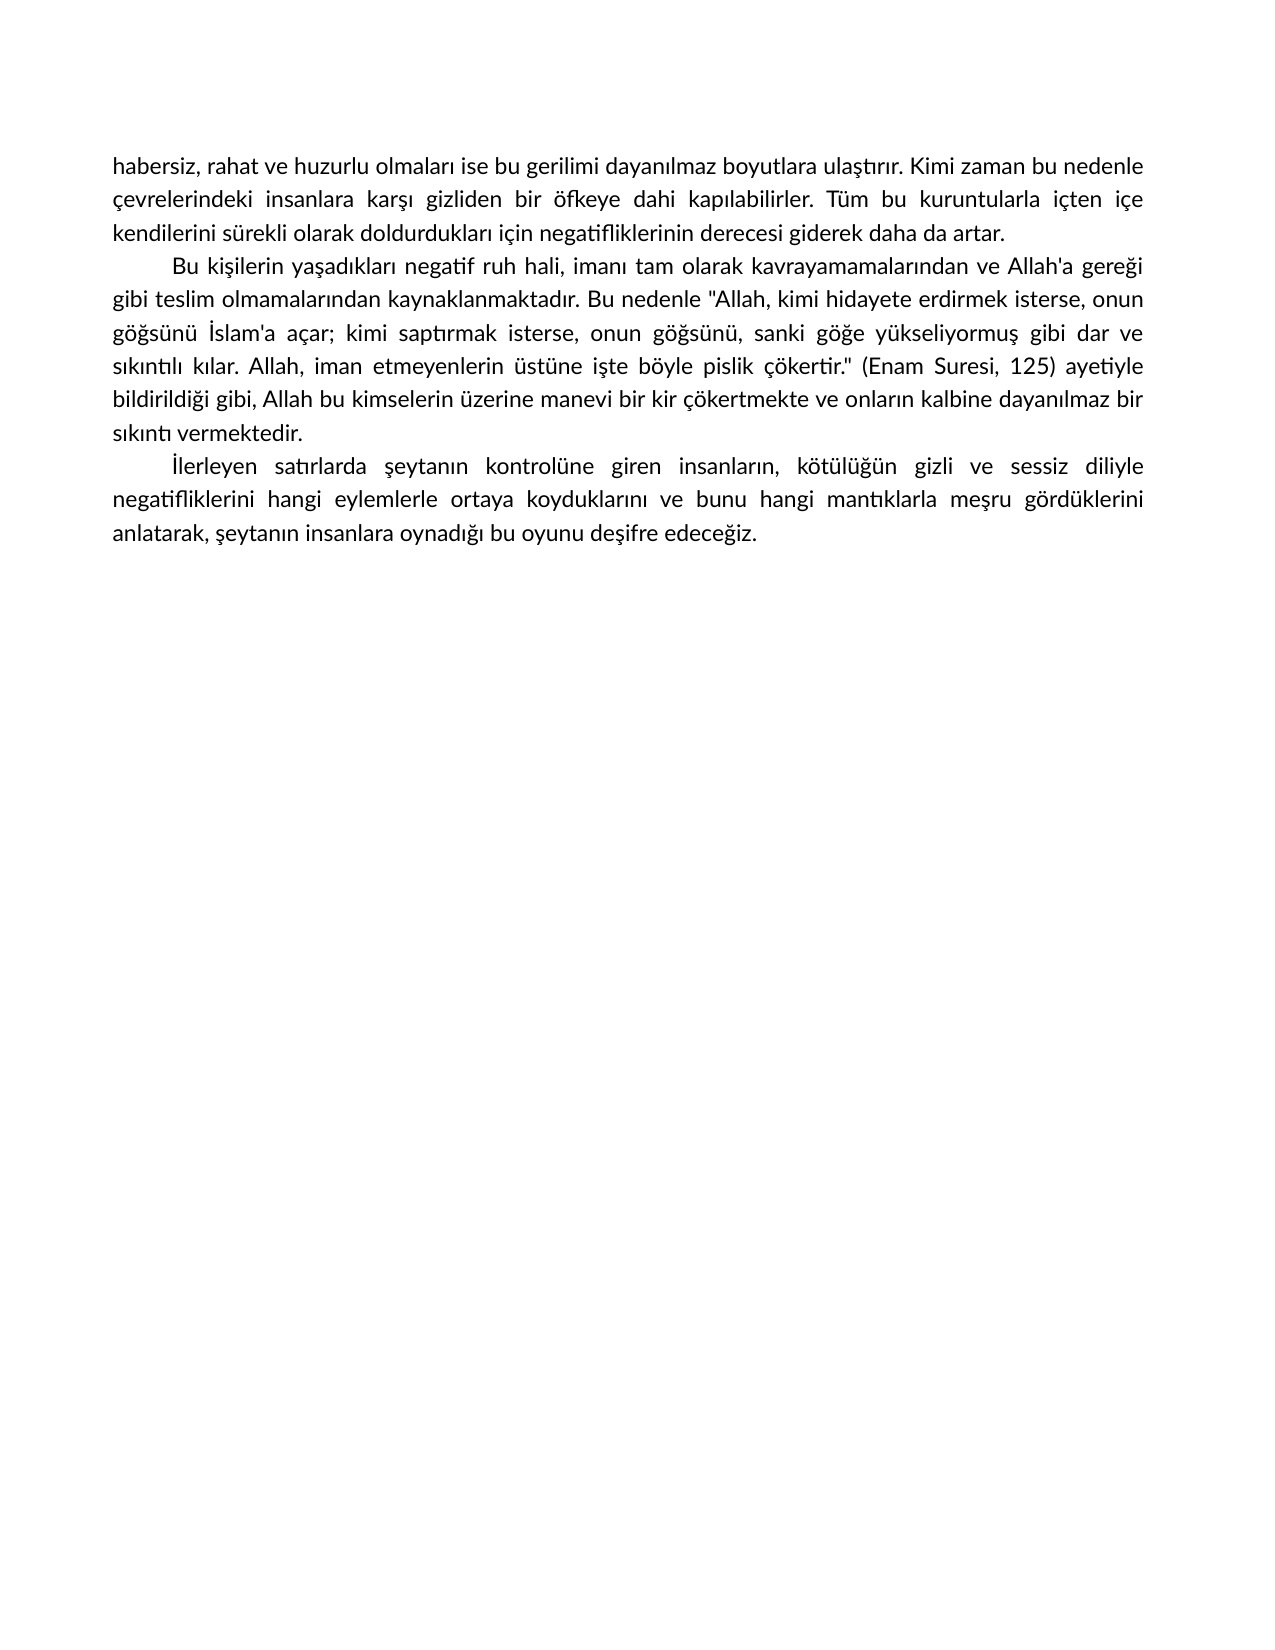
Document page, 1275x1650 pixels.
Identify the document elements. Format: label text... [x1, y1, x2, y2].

text Bu kişilerin yaşadıkları negatif ruh hali, imanı tam olarak kavrayamamalarından ve Allah'a gereği gibi teslim olmamalarından kaynaklanmaktadır. Bu nedenle "Allah, kimi hidayete erdirmek isterse, onun göğsünü İslam'a açar; kimi saptırmak isterse, onun göğsünü, sanki göğe yükseliyormuş gibi dar ve sıkıntılı kılar. Allah, iman etmeyenlerin üstüne işte böyle pislik çökertir." (Enam Suresi, 125) ayetiyle bildirildiği gibi, Allah bu kimselerin üzerine manevi bir kir çökertmekte ve onların kalbine dayanılmaz bir sıkıntı vermektedir. [112, 248, 1145, 448]
text İlerleyen satırlarda şeytanın kontrolüne giren insanların, kötülüğün gizli ve sessiz diliyle negatifliklerini hangi eylemlerle ortaya koyduklarını ve bunu hangi mantıklarla meşru gördüklerini anlatarak, şeytanın insanlara oynadığı bu oyunu deşifre edeceğiz. [112, 448, 1145, 548]
text habersiz, rahat ve huzurlu olmaları ise bu gerilimi dayanılmaz boyutlara ulaştırır. Kimi zaman bu nedenle çevrelerindeki insanlara karşı gizliden bir öfkeye dahi kapılabilirler. Tüm bu kuruntularla içten içe kendilerini sürekli olarak doldurdukları için negatifliklerinin derecesi giderek daha da artar. [112, 148, 1145, 248]
